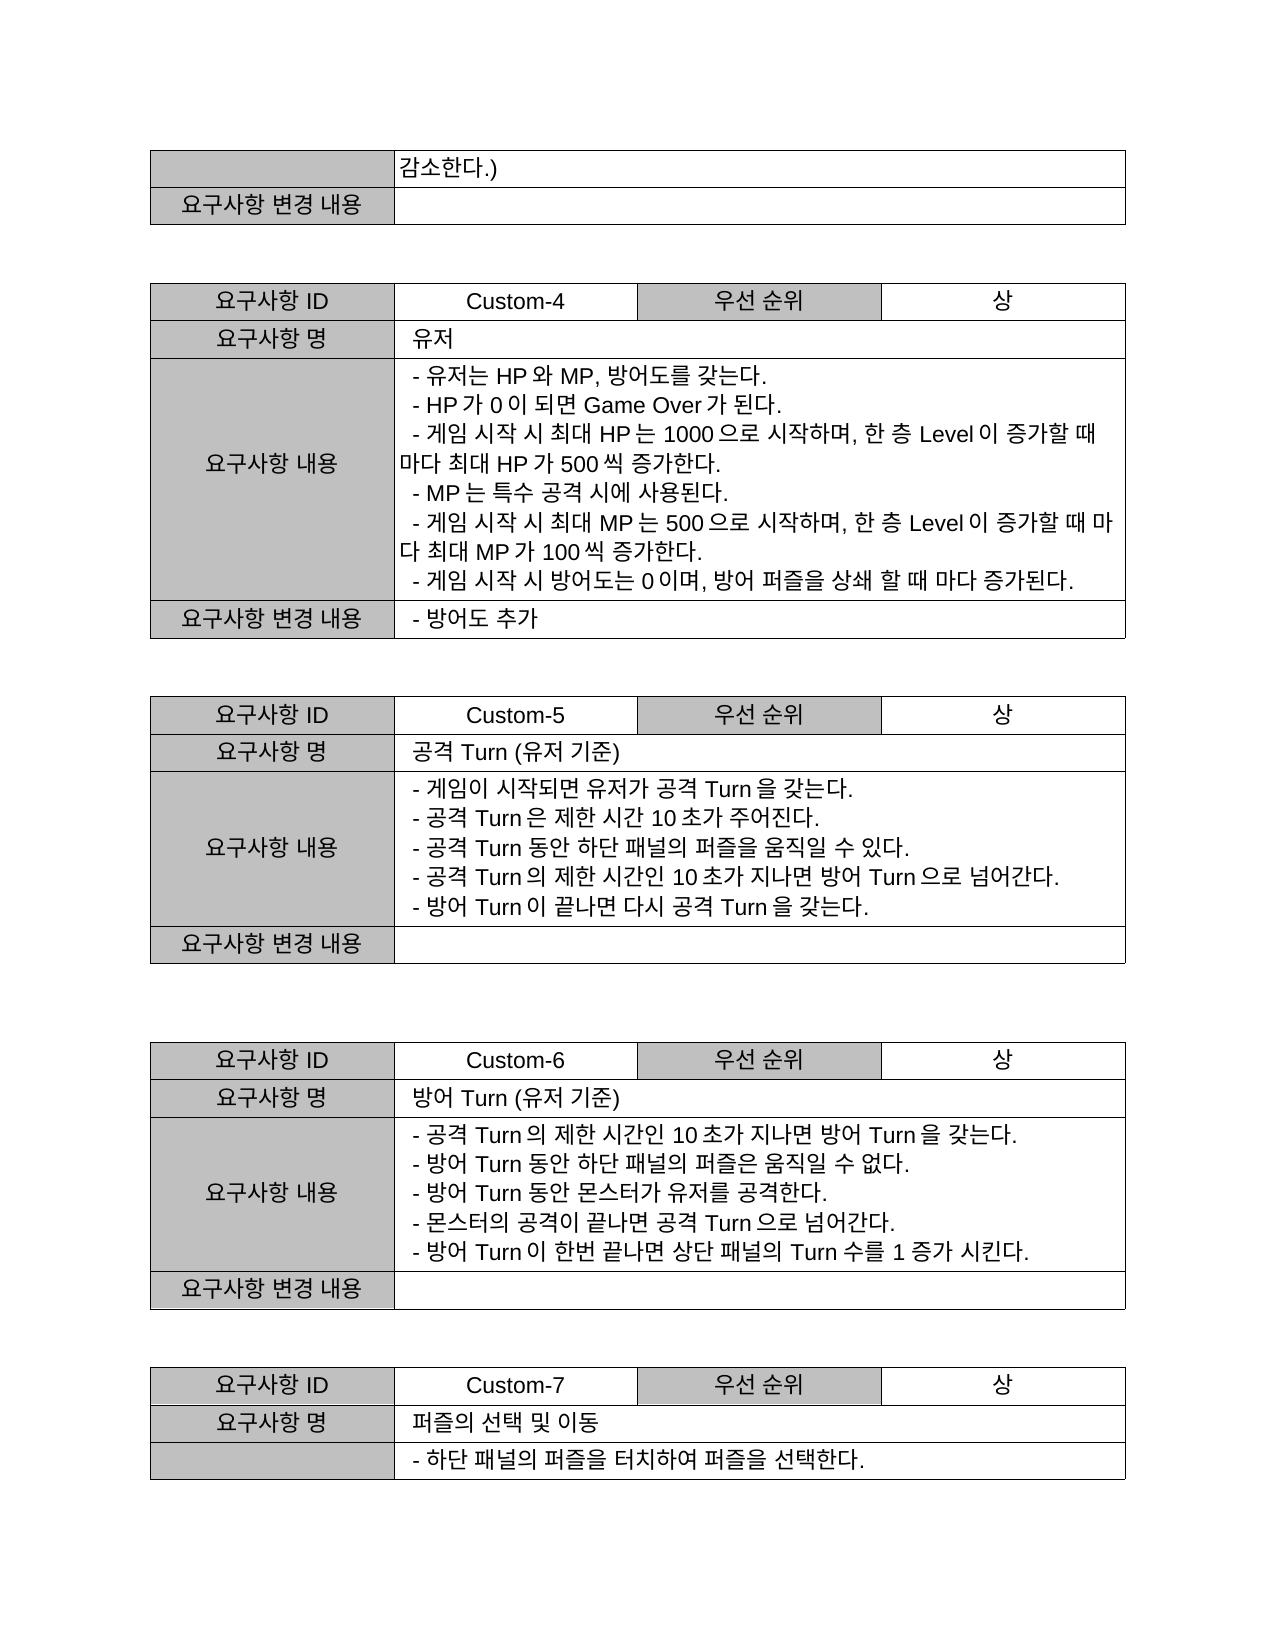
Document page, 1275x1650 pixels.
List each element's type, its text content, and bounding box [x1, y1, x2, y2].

table_header 요구사항 ID [151, 697, 394, 734]
table_cell 감소한다.) [395, 151, 1125, 187]
table_cell 요구사항 명 [151, 1080, 394, 1117]
table_cell 요구사항 내용 [151, 772, 394, 926]
table_cell 요구사항 명 [151, 735, 394, 771]
table_cell 방어 Turn (유저 기준) [395, 1080, 1125, 1117]
table_cell [395, 1272, 1125, 1308]
table_cell - 하단 패널의 퍼즐을 터치하여 퍼즐을 선택한다. [395, 1443, 1125, 1479]
table_cell 요구사항 변경 내용 [151, 188, 394, 224]
table_header 우선 순위 [638, 697, 881, 734]
table_header 상 [882, 284, 1125, 320]
table_cell 유저 [395, 321, 1125, 358]
table_cell - 유저는 HP와 MP, 방어도를 갖는다. - HP가 0이 되면 Game Over가 된다. - 게임 시작 시 최대 HP는 1000으로 시작하며, 한 층 Level이 증가할 때 마다 최대 HP가 500씩 증가한다. - MP는 특수 공격 시에 사용된다. - 게임 시작 시 최대 MP는 500으로 시작하며, 한 층 Level이 증가할 때 마다 최대 MP가 100씩 증가한다. - 게임 시작 시 방어도는 0이며, 방어 퍼즐을 상쇄 할 때 마다 증가된다. [395, 359, 1125, 600]
table_cell 요구사항 변경 내용 [151, 927, 394, 963]
table_header 요구사항 ID [151, 284, 394, 320]
table_cell [151, 1443, 394, 1479]
table_header 우선 순위 [638, 1043, 881, 1079]
table_cell 요구사항 내용 [151, 359, 394, 600]
table_cell 요구사항 변경 내용 [151, 1272, 394, 1308]
table_cell 퍼즐의 선택 및 이동 [395, 1406, 1125, 1442]
table_cell - 방어도 추가 [395, 601, 1125, 638]
table_header 우선 순위 [638, 284, 881, 320]
table_header Custom-7 [395, 1368, 637, 1404]
table_header Custom-5 [395, 697, 637, 734]
table_header 요구사항 ID [151, 1043, 394, 1079]
table_cell [151, 151, 394, 187]
table_cell [395, 927, 1125, 963]
table_header 요구사항 ID [151, 1368, 394, 1404]
table_header 상 [882, 697, 1125, 734]
table_cell 요구사항 내용 [151, 1118, 394, 1271]
table_cell - 게임이 시작되면 유저가 공격 Turn을 갖는다. - 공격 Turn은 제한 시간 10초가 주어진다. - 공격 Turn 동안 하단 패널의 퍼즐을 움직일 수 있다. - 공격 Turn의 제한 시간인 10초가 지나면 방어 Turn으로 넘어간다. - 방어 Turn이 끝나면 다시 공격 Turn을 갖는다. [395, 772, 1125, 926]
table_cell 공격 Turn (유저 기준) [395, 735, 1125, 771]
table_header 우선 순위 [638, 1368, 881, 1404]
table_cell 요구사항 명 [151, 321, 394, 358]
table_cell [395, 188, 1125, 224]
table_cell 요구사항 변경 내용 [151, 601, 394, 638]
table_cell 요구사항 명 [151, 1406, 394, 1442]
table_cell - 공격 Turn의 제한 시간인 10초가 지나면 방어 Turn을 갖는다. - 방어 Turn 동안 하단 패널의 퍼즐은 움직일 수 없다. - 방어 Turn 동안 몬스터가 유저를 공격한다. - 몬스터의 공격이 끝나면 공격 Turn으로 넘어간다. - 방어 Turn이 한번 끝나면 상단 패널의 Turn 수를 1 증가 시킨다. [395, 1118, 1125, 1271]
table_header 상 [882, 1043, 1125, 1079]
table_header Custom-6 [395, 1043, 637, 1079]
table_header Custom-4 [395, 284, 637, 320]
table_header 상 [882, 1368, 1125, 1404]
